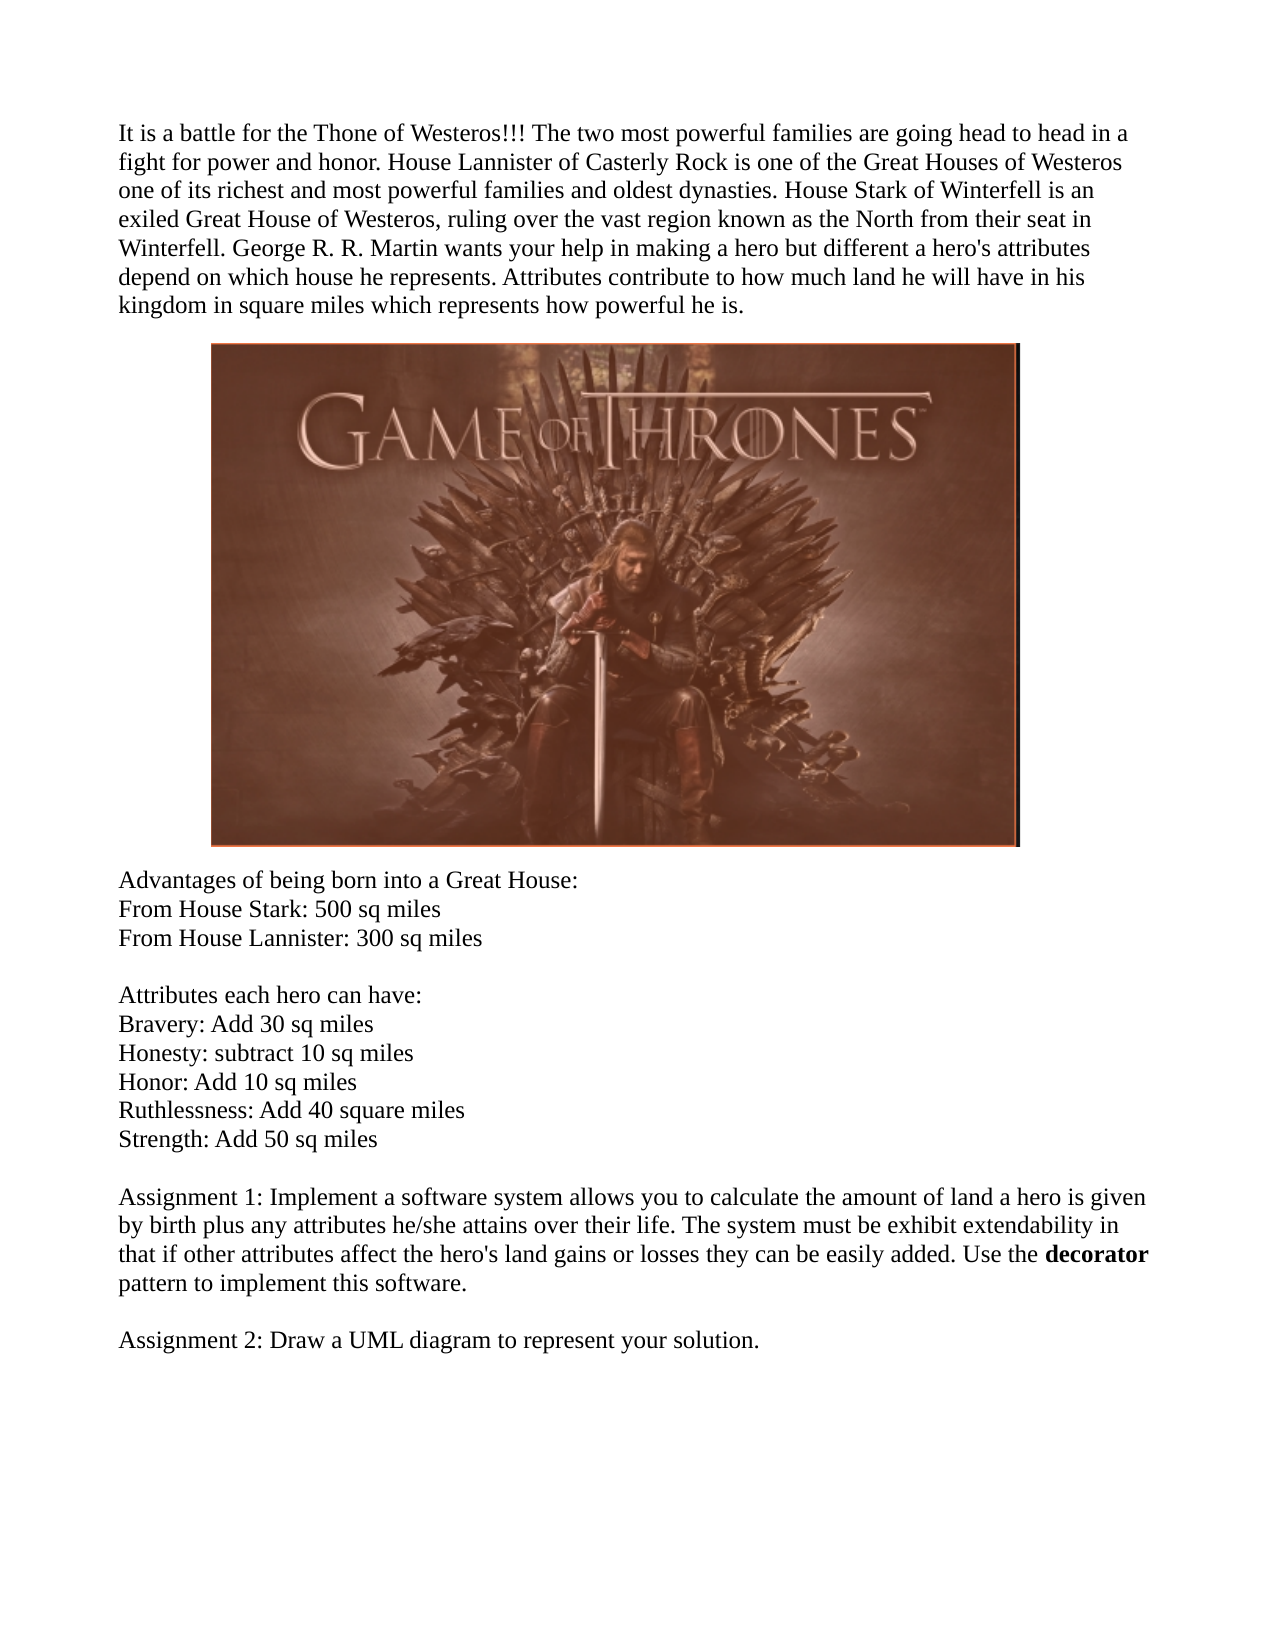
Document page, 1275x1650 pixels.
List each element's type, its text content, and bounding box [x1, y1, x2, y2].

picture [211, 343, 1021, 847]
text Assignment 1: Implement a software system allows you to calculate the amount of land a hero is given by birth plus any attributes he/she attains over their life. The system must be exhibit extendability in that if other attributes affect the hero's land gains or losses they can be easily added. Use the decorator pattern to implement this software. [118, 1182, 1157, 1297]
text From House Stark: 500 sq miles [118, 894, 1157, 923]
text Advantages of being born into a Great House: [118, 866, 1157, 894]
text Honor: Add 10 sq miles [118, 1067, 1157, 1096]
text Ruthlessness: Add 40 square miles [118, 1096, 1157, 1124]
text From House Lannister: 300 sq miles [118, 923, 1157, 952]
text Assignment 2: Draw a UML diagram to represent your solution. [118, 1326, 1157, 1354]
text Bravery: Add 30 sq miles [118, 1009, 1157, 1038]
text Strength: Add 50 sq miles [118, 1124, 1157, 1153]
text It is a battle for the Thone of Westeros!!! The two most powerful families are going head to head in a fight for power and honor. House Lannister of Casterly Rock is one of the Great Houses of Westeros one of its richest and most powerful families and oldest dynasties. House Stark of Winterfell is an exiled Great House of Westeros, ruling over the vast region known as the North from their seat in Winterfell. George R. R. Martin wants your help in making a hero but different a hero's attributes depend on which house he represents. Attributes contribute to how much land he will have in his kingdom in square miles which represents how powerful he is. [118, 118, 1157, 319]
text Attributes each hero can have: [118, 981, 1157, 1009]
text Honesty: subtract 10 sq miles [118, 1038, 1157, 1067]
